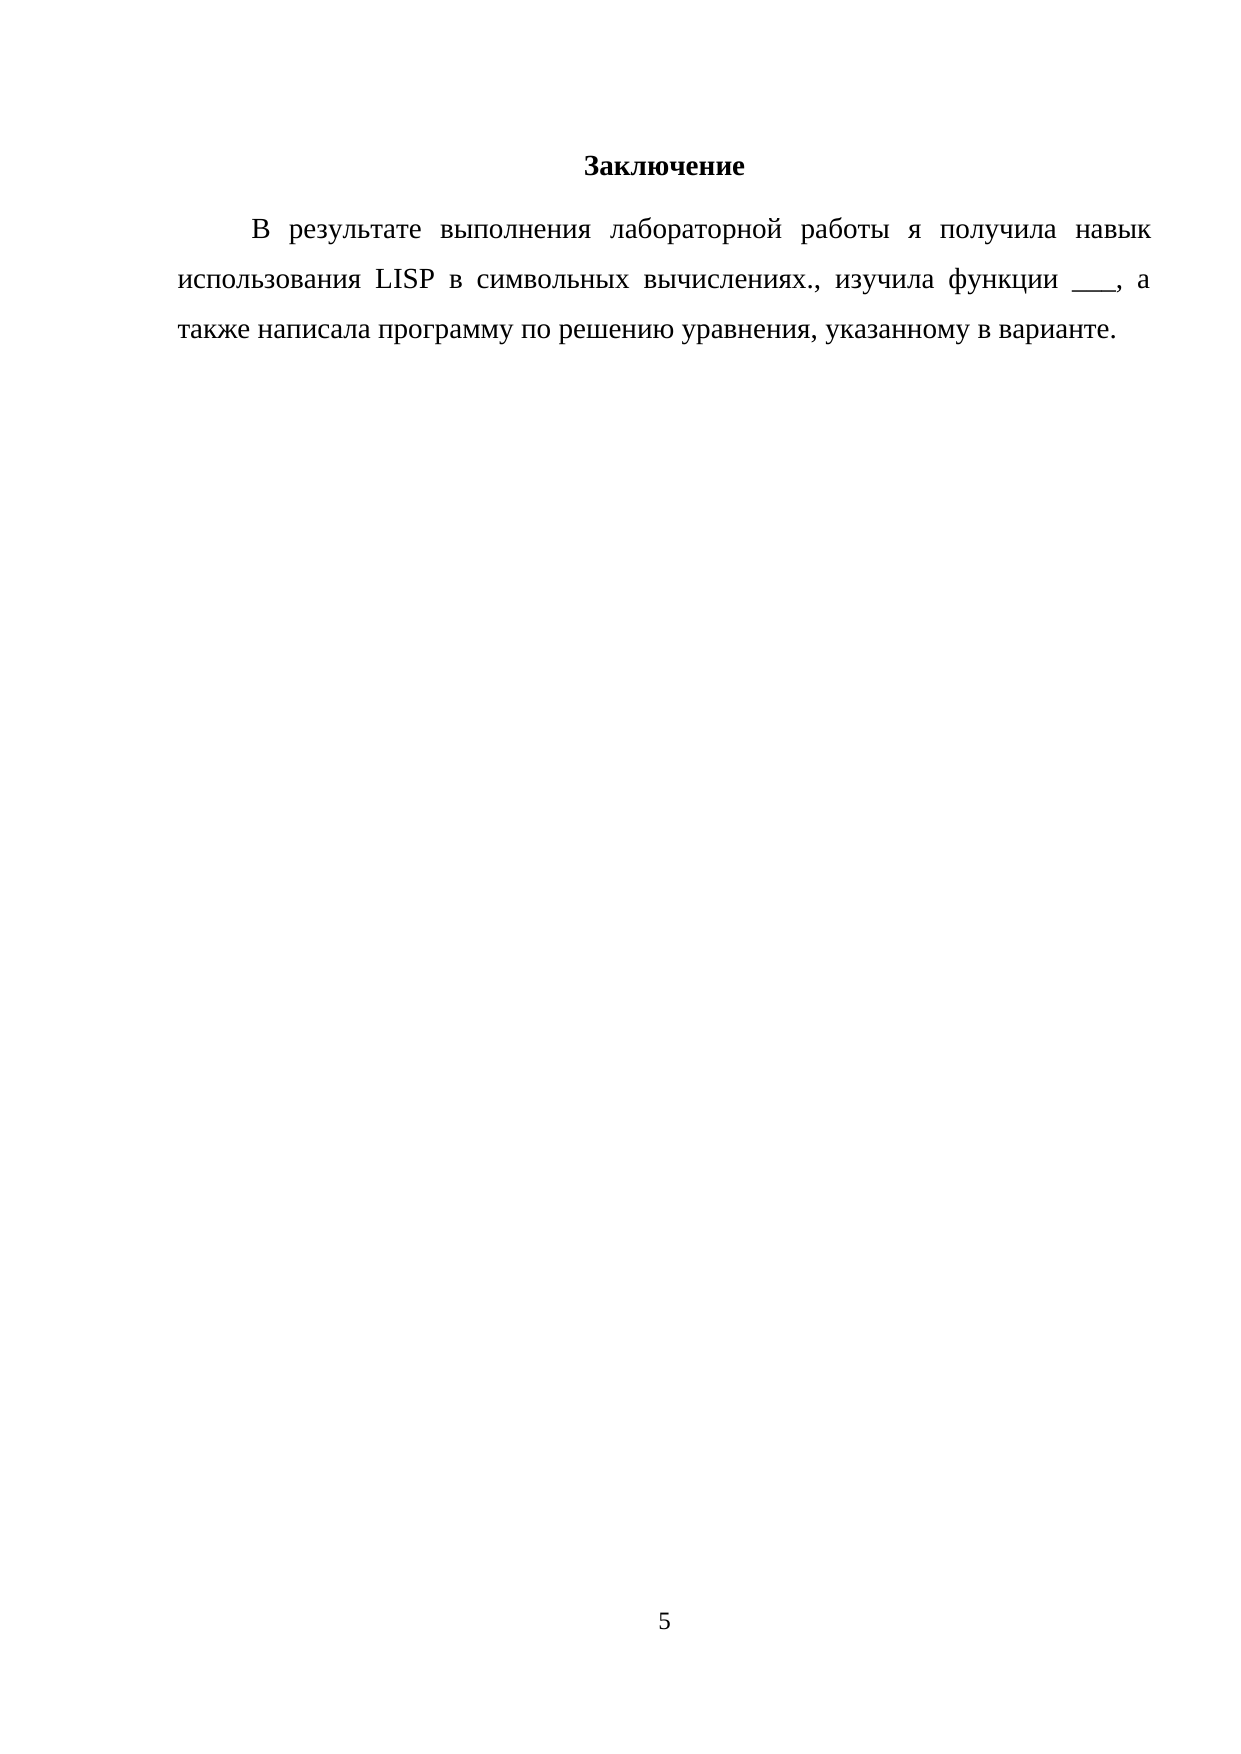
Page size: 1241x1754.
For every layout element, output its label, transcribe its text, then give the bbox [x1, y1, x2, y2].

text В результате выполнения лабораторной работы я получила навык использования LISP в символьных вычислениях., изучила функции ___, а также написала программу по решению уравнения, указанному в варианте. [177, 211, 1152, 345]
subtitle Заключение [177, 148, 1152, 181]
